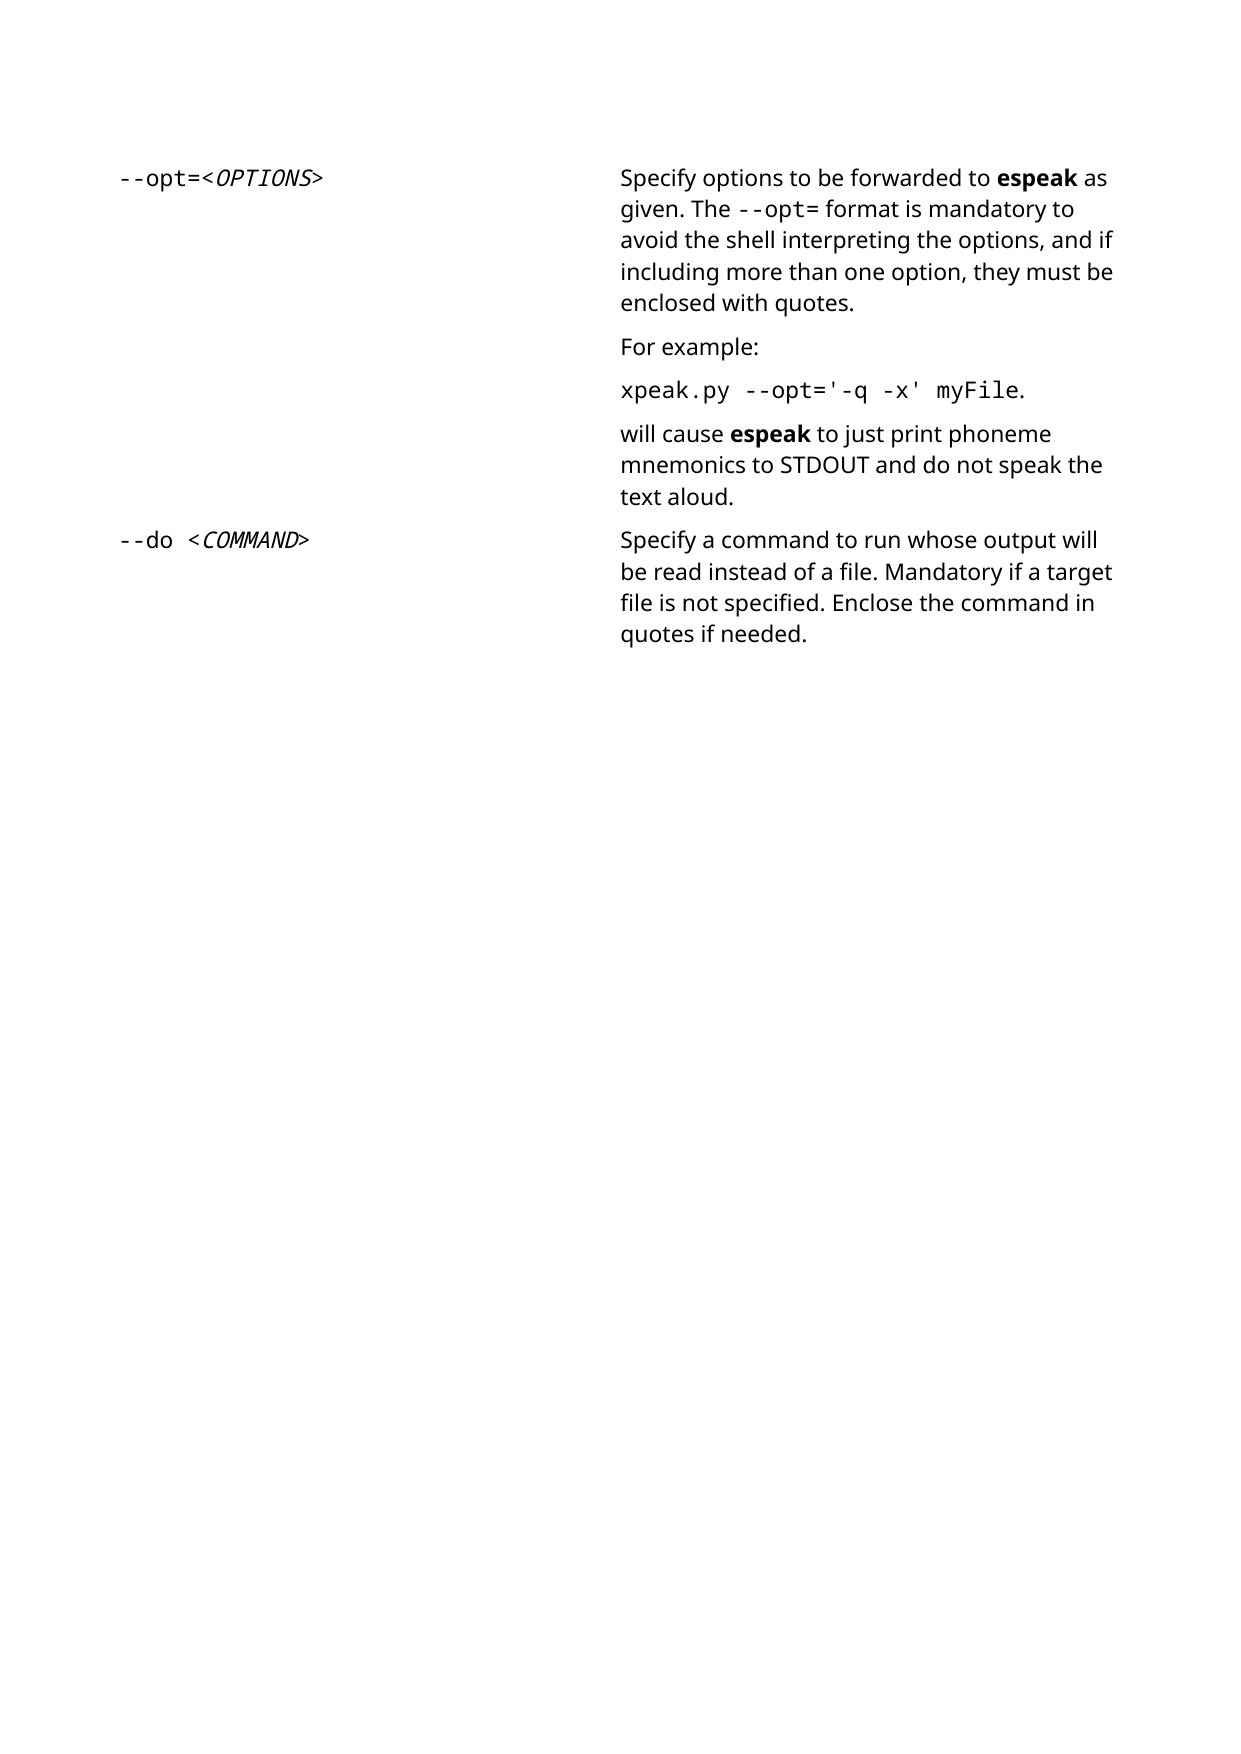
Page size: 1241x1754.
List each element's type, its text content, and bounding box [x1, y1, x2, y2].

text --opt=<OPTIONS> Specify options to be forwarded to espeak as given. The --opt= format is mandatory to avoid the shell interpreting the options, and if including more than one option, they must be enclosed with quotes. [118, 162, 1122, 318]
text xpeak.py --opt='-q -x' myFile. [118, 374, 1122, 406]
text For example: [118, 331, 1122, 362]
text --do <COMMAND> Specify a command to run whose output will be read instead of a file. Mandatory if a target file is not specified. Enclose the command in quotes if needed. [118, 524, 1122, 649]
text will cause espeak to just print phoneme mnemonics to STDOUT and do not speak the text aloud. [118, 418, 1122, 512]
